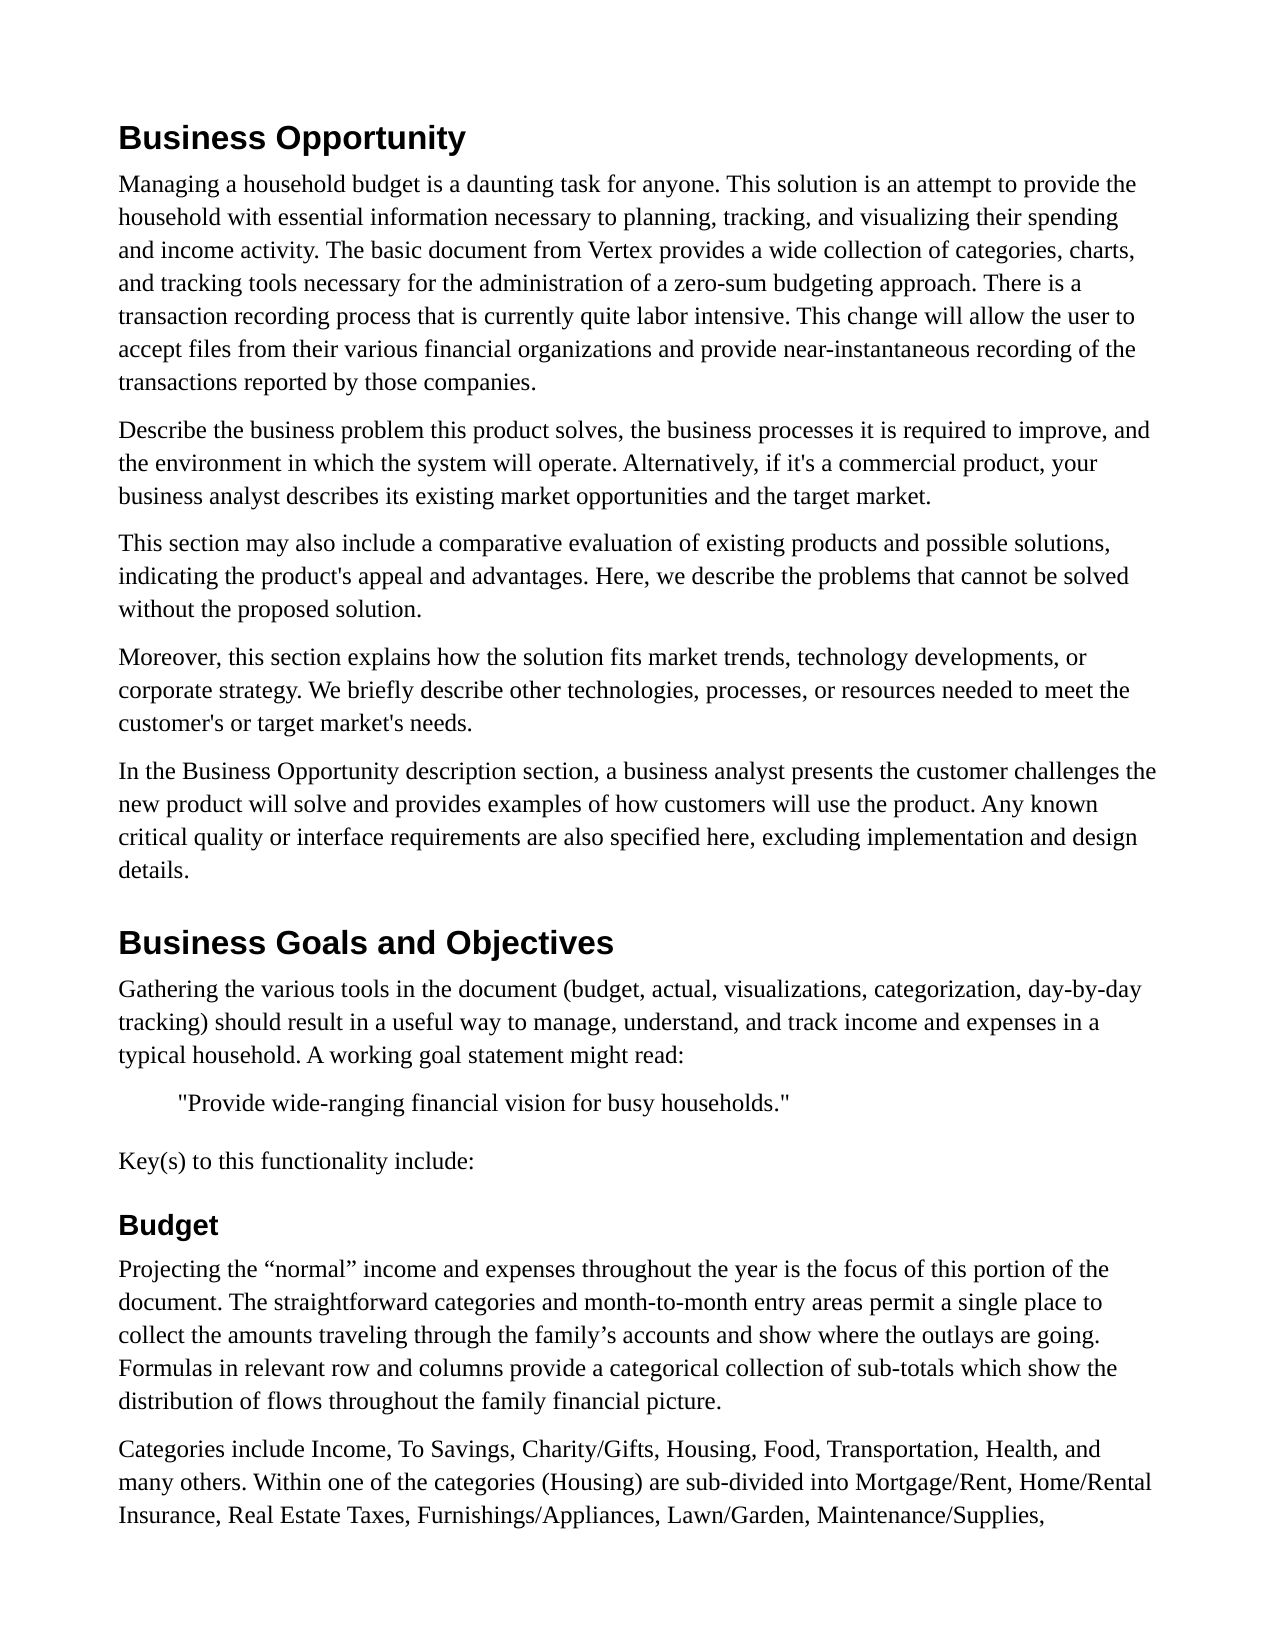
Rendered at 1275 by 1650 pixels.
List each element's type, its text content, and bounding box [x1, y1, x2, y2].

text Managing a household budget is a daunting task for anyone. This solution is an attempt to provide the household with essential information necessary to planning, tracking, and visualizing their spending and income activity. The basic document from Vertex provides a wide collection of categories, charts, and tracking tools necessary for the administration of a zero-sum budgeting approach. There is a transaction recording process that is currently quite labor intensive. This change will allow the user to accept files from their various financial organizations and provide near-instantaneous recording of the transactions reported by those companies. [118, 169, 1157, 396]
text Moreover, this section explains how the solution fits market trends, technology developments, or corporate strategy. We briefly describe other technologies, processes, or resources needed to meet the customer's or target market's needs. [118, 642, 1157, 737]
text "Provide wide-ranging financial vision for busy households." [177, 1088, 1098, 1117]
text Projecting the “normal” income and expenses throughout the year is the focus of this portion of the document. The straightforward categories and month-to-month entry areas permit a single place to collect the amounts traveling through the family’s accounts and show where the outlays are going. Formulas in relevant row and columns provide a categorical collection of sub-totals which show the distribution of flows throughout the family financial picture. [118, 1254, 1157, 1415]
text Gathering the various tools in the document (budget, actual, visualizations, categorization, day-by-day tracking) should result in a useful way to manage, understand, and track income and expenses in a typical household. A working goal statement might read: [118, 974, 1157, 1069]
text This section may also include a comparative evaluation of existing products and possible solutions, indicating the product's appeal and advantages. Here, we describe the problems that cannot be solved without the proposed solution. [118, 528, 1157, 623]
text Describe the business problem this product solves, the business processes it is required to improve, and the environment in which the system will operate. Alternatively, if it's a commercial product, your business analyst describes its existing market opportunities and the target market. [118, 415, 1157, 509]
subtitle Business Goals and Objectives [118, 923, 1157, 962]
text Categories include Income, To Savings, Charity/Gifts, Housing, Food, Transportation, Health, and many others. Within one of the categories (Housing) are sub-divided into Mortgage/Rent, Home/Rental Insurance, Real Estate Taxes, Furnishings/Appliances, Lawn/Garden, Maintenance/Supplies, [118, 1434, 1157, 1529]
subtitle Budget [118, 1208, 1157, 1242]
text Key(s) to this functionality include: [118, 1146, 1157, 1175]
text In the Business Opportunity description section, a business analyst presents the customer challenges the new product will solve and provides examples of how customers will use the product. Any known critical quality or interface requirements are also specified here, excluding implementation and design details. [118, 756, 1157, 883]
subtitle Business Opportunity [118, 118, 1157, 157]
